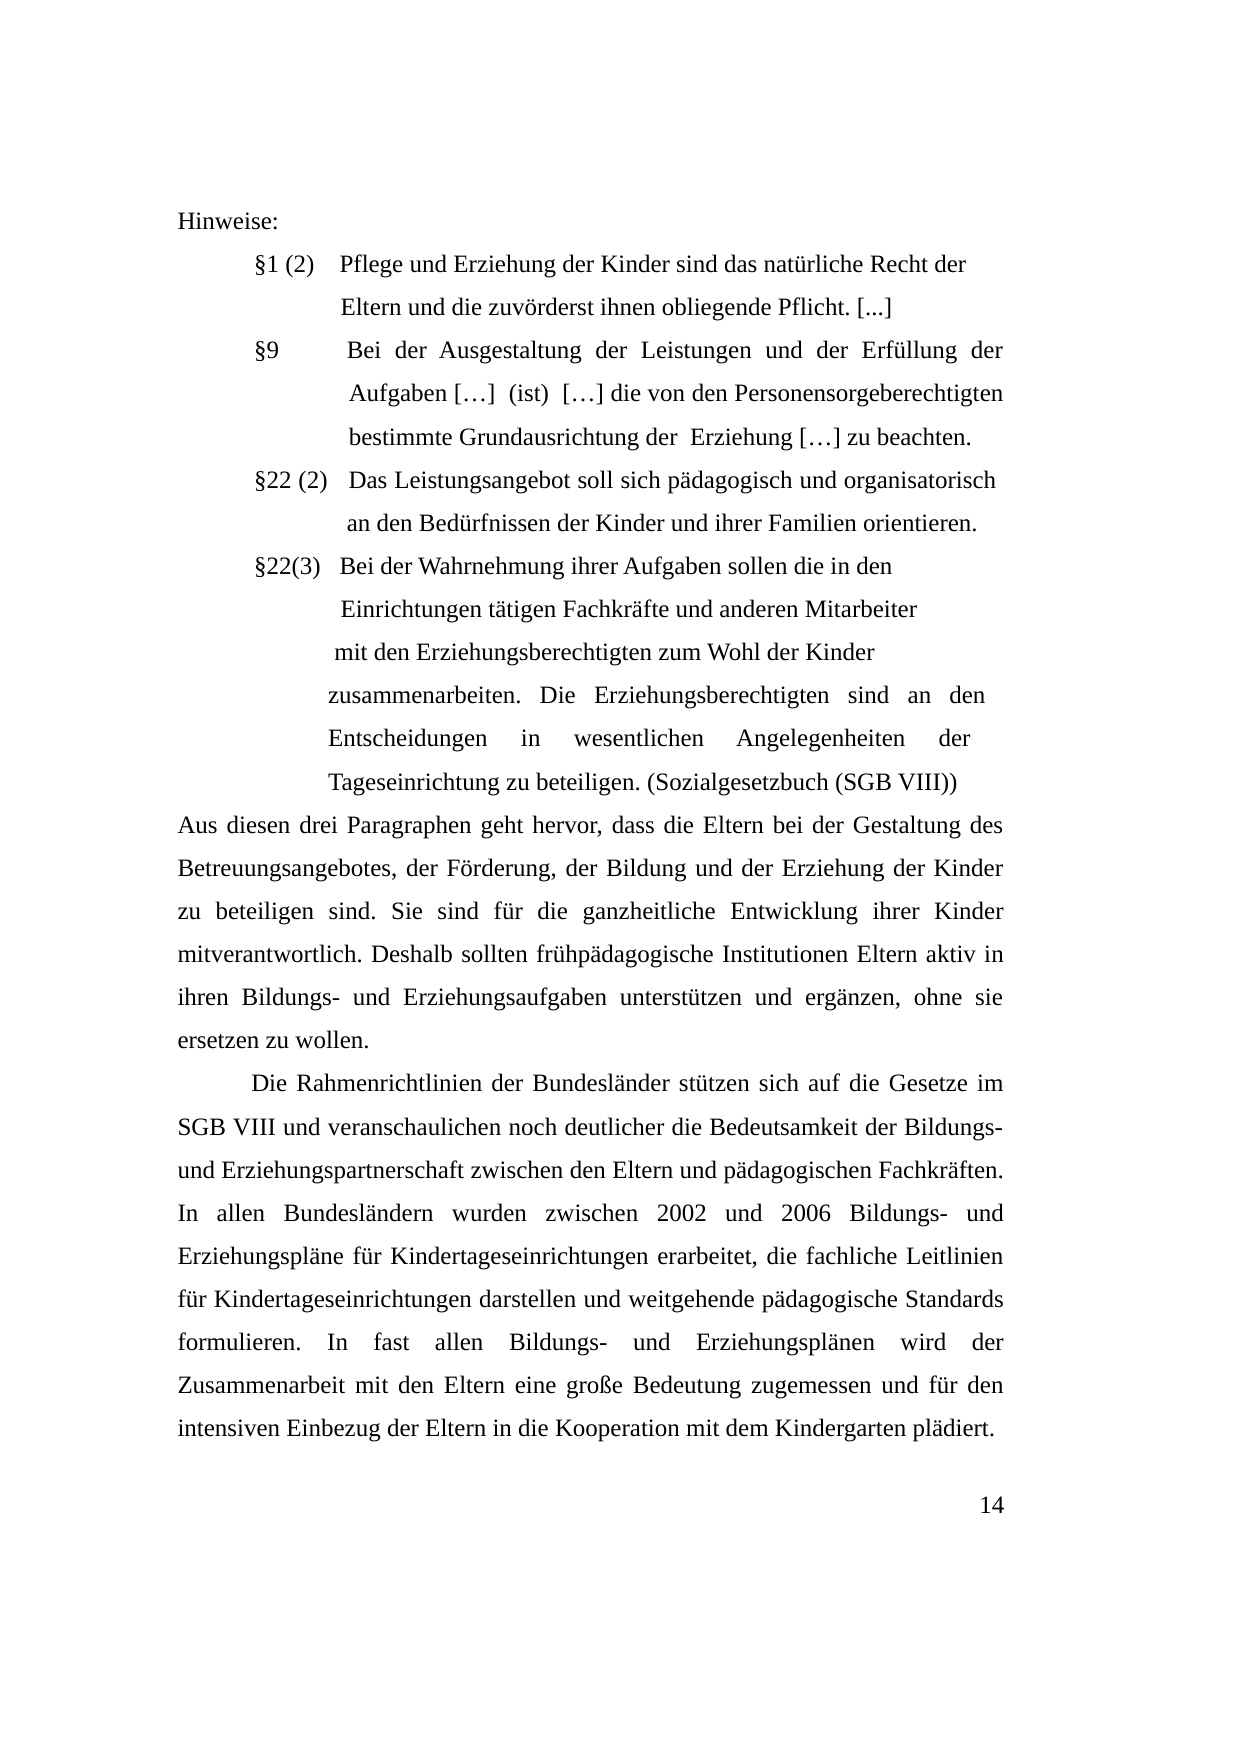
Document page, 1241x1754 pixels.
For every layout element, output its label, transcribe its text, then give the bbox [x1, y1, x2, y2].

text Hinweise: [177, 206, 1004, 235]
text §22 (2) Das Leistungsangebot soll sich pädagogisch und organisatorisch an den Bedürfnissen der Kinder und ihrer Familien orientieren. [254, 465, 1004, 537]
text §22(3) Bei der Wahrnehmung ihrer Aufgaben sollen die in den Einrichtungen tätigen Fachkräfte und anderen Mitarbeiter mit den Erziehungsberechtigten zum Wohl der Kinder zusammenarbeiten. Die Erziehungsberechtigten sind an den Entscheidungen in wesentlichen Angelegenheiten der Tageseinrichtung zu beteiligen. (Sozialgesetzbuch (SGB VIII)) [254, 551, 1004, 795]
text Die Rahmenrichtlinien der Bundesländer stützen sich auf die Gesetze im SGB VIII und veranschaulichen noch deutlicher die Bedeutsamkeit der Bildungs- und Erziehungspartnerschaft zwischen den Eltern und pädagogischen Fachkräften. In allen Bundesländern wurden zwischen 2002 und 2006 Bildungs- und Erziehungspläne für Kindertageseinrichtungen erarbeitet, die fachliche Leitlinien für Kindertageseinrichtungen darstellen und weitgehende pädagogische Standards formulieren. In fast allen Bildungs- und Erziehungsplänen wird der Zusammenarbeit mit den Eltern eine große Bedeutung zugemessen und für den intensiven Einbezug der Eltern in die Kooperation mit dem Kindergarten plädiert. [177, 1068, 1004, 1442]
text §1 (2) Pflege und Erziehung der Kinder sind das natürliche Recht der Eltern und die zuvörderst ihnen obliegende Pflicht. [...] [254, 249, 1004, 321]
text Aus diesen drei Paragraphen geht hervor, dass die Eltern bei der Gestaltung des Betreuungsangebotes, der Förderung, der Bildung und der Erziehung der Kinder zu beteiligen sind. Sie sind für die ganzheitliche Entwicklung ihrer Kinder mitverantwortlich. Deshalb sollten frühpädagogische Institutionen Eltern aktiv in ihren Bildungs- und Erziehungsaufgaben unterstützen und ergänzen, ohne sie ersetzen zu wollen. [177, 810, 1004, 1054]
text §9 Bei der Ausgestaltung der Leistungen und der Erfüllung der Aufgaben […] (ist) […] die von den Personensorgeberechtigten bestimmte Grundausrichtung der Erziehung […] zu beachten. [254, 335, 1004, 450]
